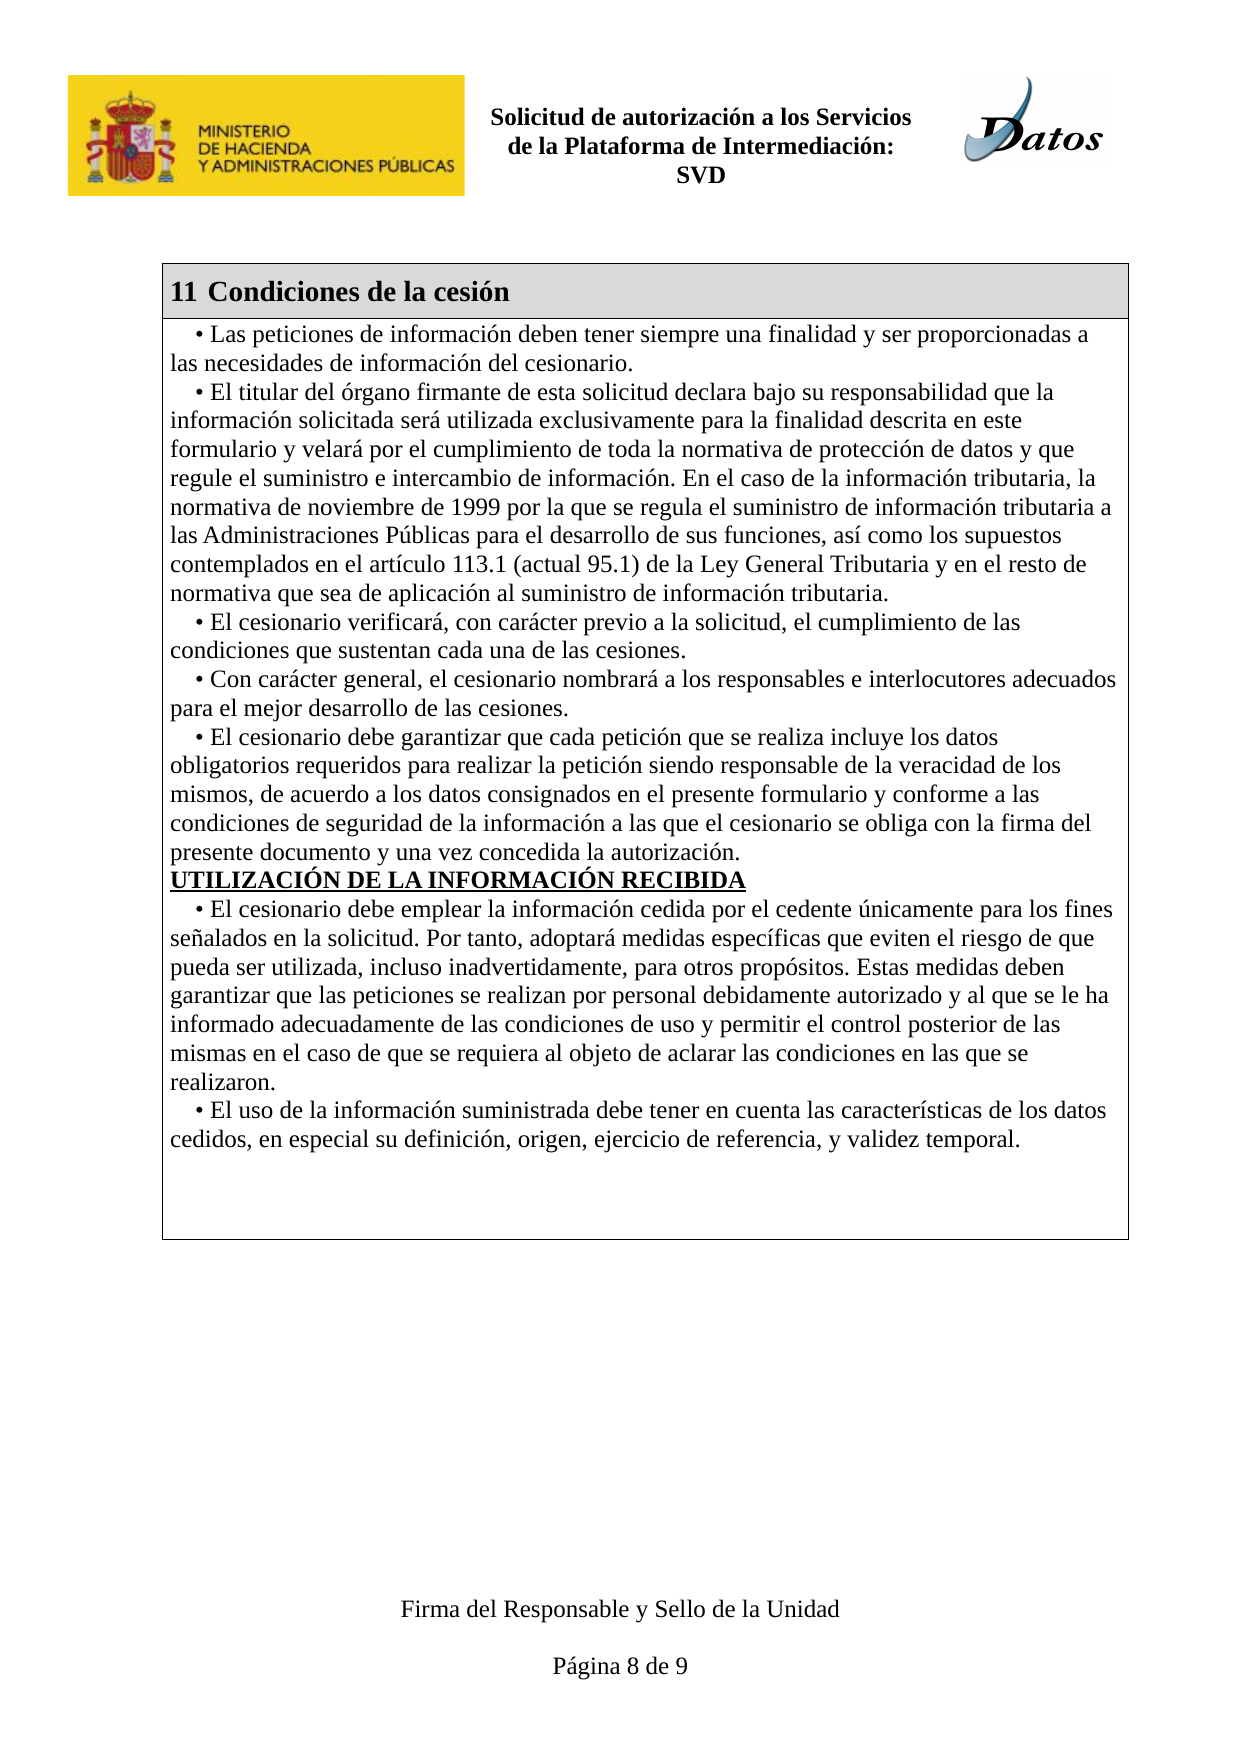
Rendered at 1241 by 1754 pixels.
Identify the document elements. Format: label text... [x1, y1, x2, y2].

table_cell • Las peticiones de información deben tener siempre una finalidad y ser proporcionadas a las necesidades de información del cesionario. • El titular del órgano firmante de esta solicitud declara bajo su responsabilidad que la información solicitada será utilizada exclusivamente para la finalidad descrita en este formulario y velará por el cumplimiento de toda la normativa de protección de datos y que regule el suministro e intercambio de información. En el caso de la información tributaria, la normativa de noviembre de 1999 por la que se regula el suministro de información tributaria a las Administraciones Públicas para el desarrollo de sus funciones, así como los supuestos contemplados en el artículo 113.1 (actual 95.1) de la Ley General Tributaria y en el resto de normativa que sea de aplicación al suministro de información tributaria. • El cesionario verificará, con carácter previo a la solicitud, el cumplimiento de las condiciones que sustentan cada una de las cesiones. • Con carácter general, el cesionario nombrará a los responsables e interlocutores adecuados para el mejor desarrollo de las cesiones. • El cesionario debe garantizar que cada petición que se realiza incluye los datos obligatorios requeridos para realizar la petición siendo responsable de la veracidad de los mismos, de acuerdo a los datos consignados en el presente formulario y conforme a las condiciones de seguridad de la información a las que el cesionario se obliga con la firma del presente documento y una vez concedida la autorización. UTILIZACIÓN DE LA INFORMACIÓN RECIBIDA • El cesionario debe emplear la información cedida por el cedente únicamente para los fines señalados en la solicitud. Por tanto, adoptará medidas específicas que eviten el riesgo de que pueda ser utilizada, incluso inadvertidamente, para otros propósitos. Estas medidas deben garantizar que las peticiones se realizan por personal debidamente autorizado y al que se le ha informado adecuadamente de las condiciones de uso y permitir el control posterior de las mismas en el caso de que se requiera al objeto de aclarar las condiciones en las que se realizaron. • El uso de la información suministrada debe tener en cuenta las características de los datos cedidos, en especial su definición, origen, ejercicio de referencia, y validez temporal. [163, 319, 1128, 1239]
picture [959, 75, 1113, 166]
picture [67, 75, 465, 196]
table_header Condiciones de la cesión [163, 264, 1128, 318]
